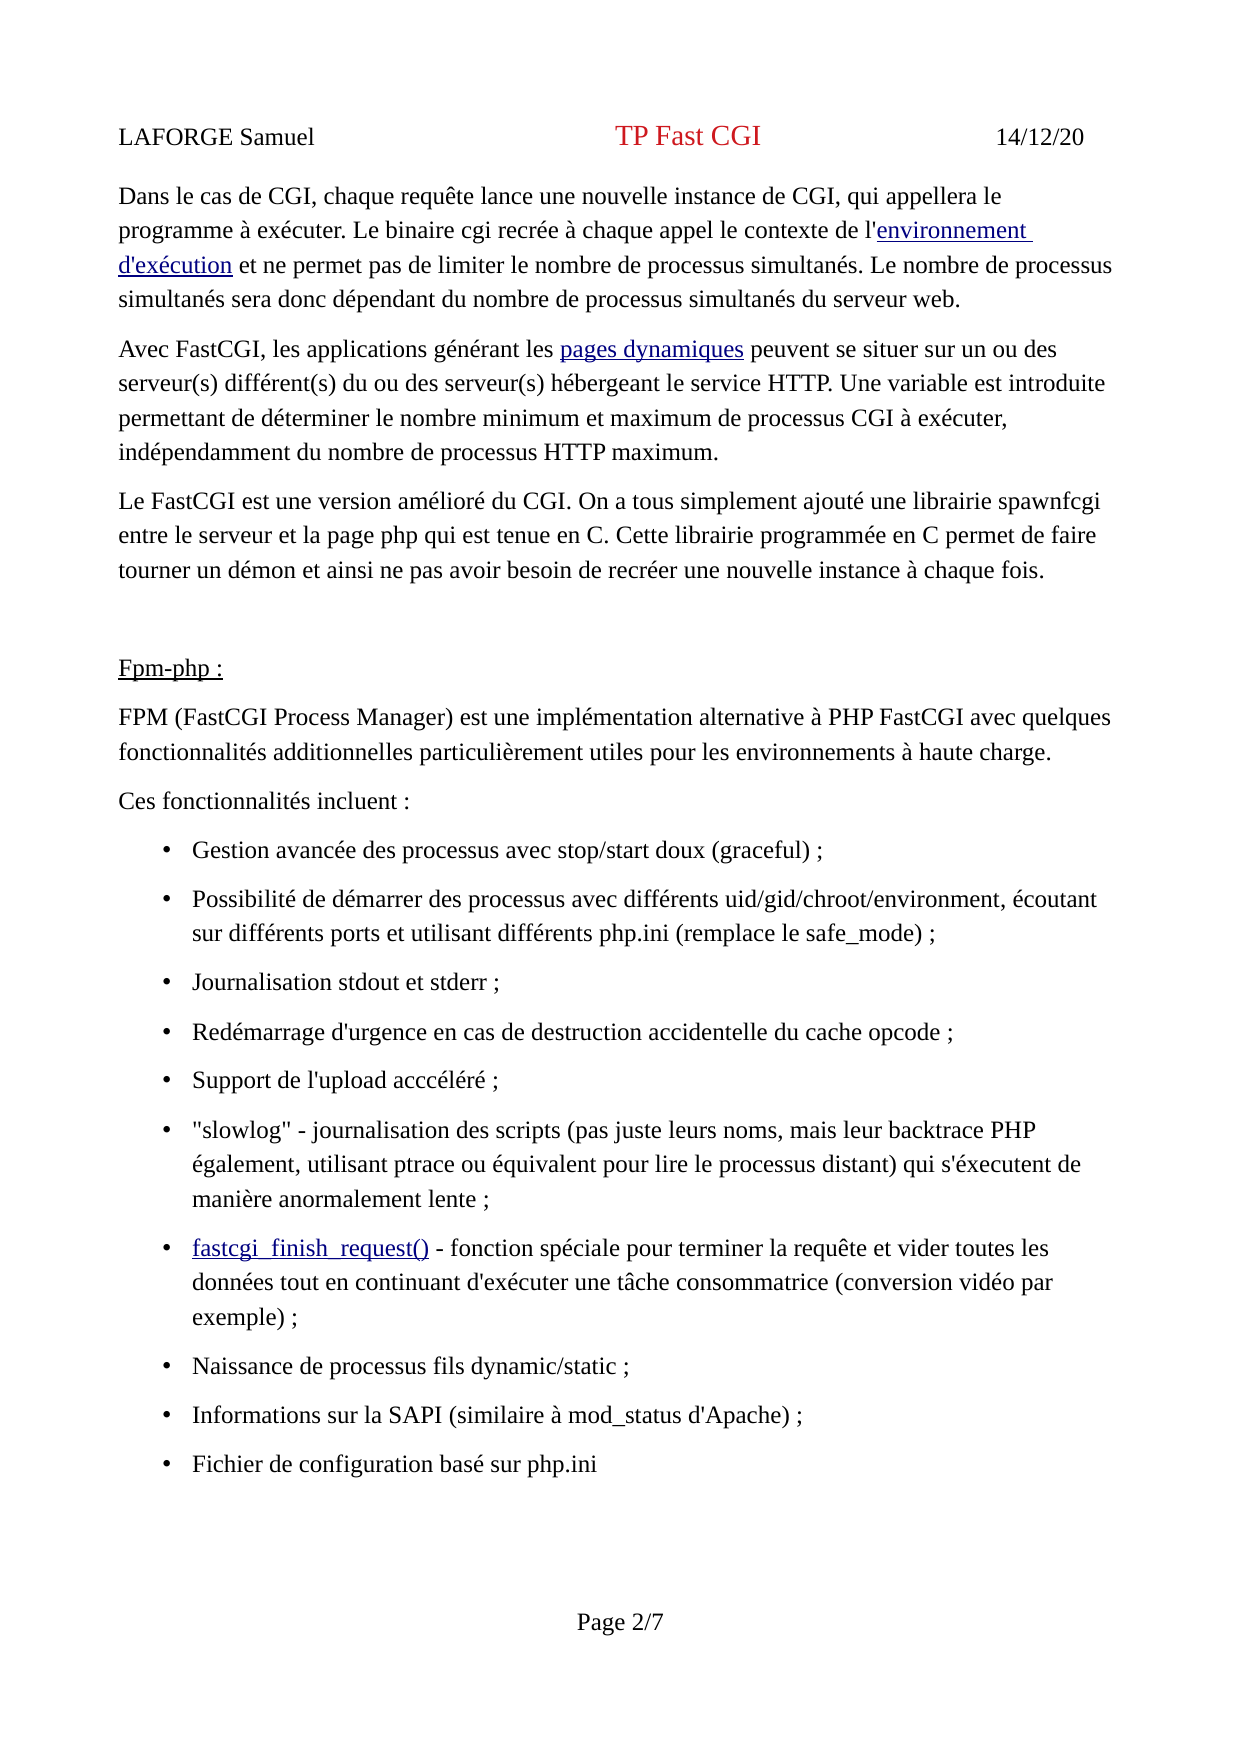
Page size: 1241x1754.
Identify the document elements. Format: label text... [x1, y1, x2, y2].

list Support de l'upload acccéléré ; [162, 1066, 1122, 1094]
list Redémarrage d'urgence en cas de destruction accidentelle du cache opcode ; [162, 1017, 1122, 1045]
text Avec FastCGI, les applications générant les pages dynamiques peuvent se situer sur un ou des serveur(s) différent(s) du ou des serveur(s) hébergeant le service HTTP. Une variable est introduite permettant de déterminer le nombre minimum et maximum de processus CGI à exécuter, indépendamment du nombre de processus HTTP maximum. [118, 334, 1122, 466]
list Journalisation stdout et stderr ; [162, 967, 1122, 996]
list Possibilité de démarrer des processus avec différents uid/gid/chroot/environment, écoutant sur différents ports et utilisant différents php.ini (remplace le safe_mode) ; [162, 884, 1122, 947]
text Dans le cas de CGI, chaque requête lance une nouvelle instance de CGI, qui appellera le programme à exécuter. Le binaire cgi recrée à chaque appel le contexte de l'environnement d'exécution et ne permet pas de limiter le nombre de processus simultanés. Le nombre de processus simultanés sera donc dépendant du nombre de processus simultanés du serveur web. [118, 181, 1122, 313]
text Le FastCGI est une version amélioré du CGI. On a tous simplement ajouté une librairie spawnfcgi entre le serveur et la page php qui est tenue en C. Cette librairie programmée en C permet de faire tourner un démon et ainsi ne pas avoir besoin de recréer une nouvelle instance à chaque fois. [118, 486, 1122, 584]
list Informations sur la SAPI (similaire à mod_status d'Apache) ; [162, 1400, 1122, 1428]
list Naissance de processus fils dynamic/static ; [162, 1351, 1122, 1379]
list "slowlog" - journalisation des scripts (pas juste leurs noms, mais leur backtrace PHP également, utilisant ptrace ou équivalent pour lire le processus distant) qui s'éxecutent de manière anormalement lente ; [162, 1115, 1122, 1212]
list Gestion avancée des processus avec stop/start doux (graceful) ; [162, 835, 1122, 864]
text FPM (FastCGI Process Manager) est une implémentation alternative à PHP FastCGI avec quelques fonctionnalités additionnelles particulièrement utiles pour les environnements à haute charge. [118, 702, 1122, 766]
text Ces fonctionnalités incluent : [118, 786, 1122, 814]
text Fpm-php : [118, 653, 1122, 682]
list fastcgi_finish_request() - fonction spéciale pour terminer la requête et vider toutes les données tout en continuant d'exécuter une tâche consommatrice (conversion vidéo par exemple) ; [162, 1233, 1122, 1330]
list Fichier de configuration basé sur php.ini [162, 1449, 1122, 1478]
